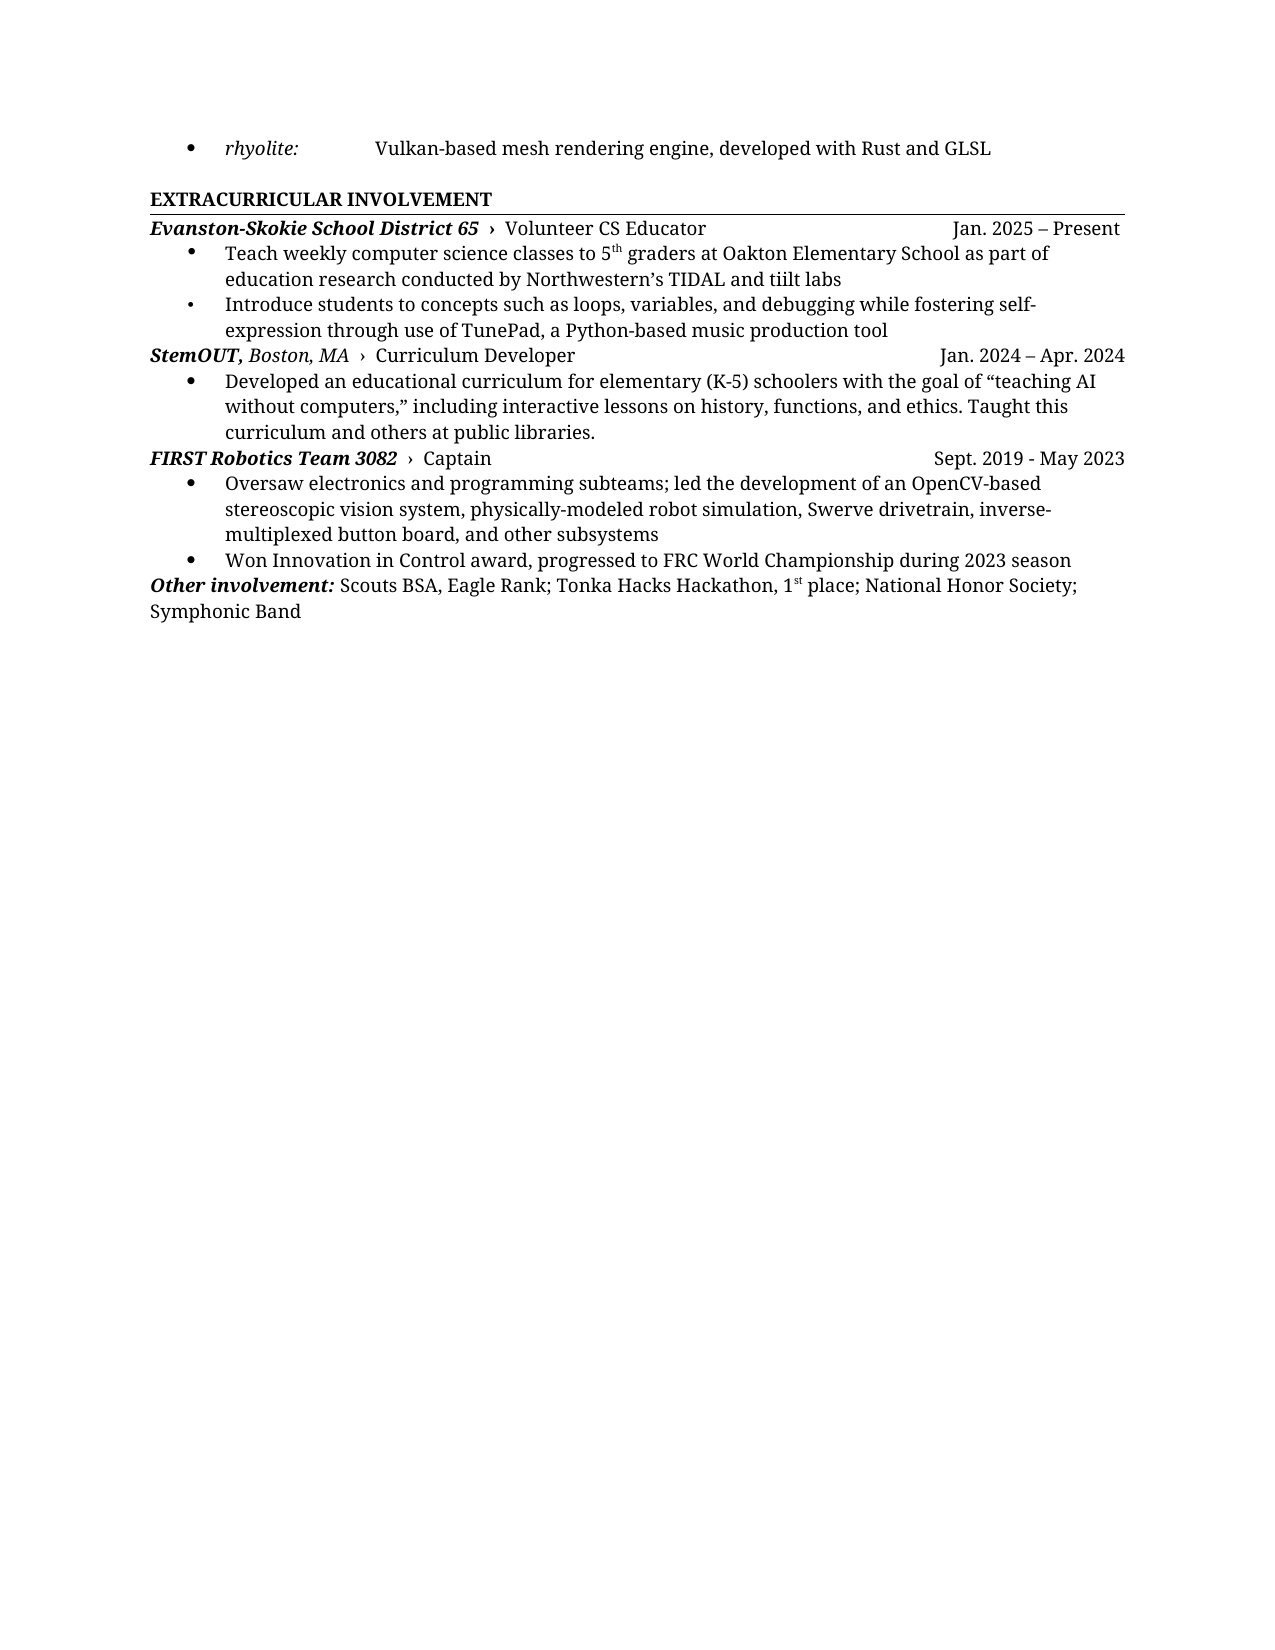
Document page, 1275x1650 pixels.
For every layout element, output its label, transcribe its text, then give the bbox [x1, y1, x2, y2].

list Introduce students to concepts such as loops, variables, and debugging while fostering self-expression through use of TunePad, a Python-based music production tool [187, 292, 1125, 343]
list Developed an educational curriculum for elementary (K-5) schoolers with the goal of “teaching AI without computers,” including interactive lessons on history, functions, and ethics. Taught this curriculum and others at public libraries. [187, 368, 1125, 445]
text StemOUT, Boston, MA › Curriculum Developer Jan. 2024 – Apr. 2024 [150, 343, 1125, 368]
text Other involvement: Scouts BSA, Eagle Rank; Tonka Hacks Hackathon, 1st place; National Honor Society; Symphonic Band [150, 572, 1125, 623]
list rhyolite: Vulkan-based mesh rendering engine, developed with Rust and GLSL [187, 135, 1125, 161]
text FIRST Robotics Team 3082 › Captain Sept. 2019 - May 2023 [150, 445, 1125, 470]
text EXTRACURRICULAR INVOLVEMENT [150, 186, 1125, 214]
list Won Innovation in Control award, progressed to FRC World Championship during 2023 season [187, 547, 1125, 572]
text Evanston-Skokie School District 65 › Volunteer CS Educator Jan. 2025 – Present [150, 215, 1125, 241]
list Teach weekly computer science classes to 5th graders at Oakton Elementary School as part of education research conducted by Northwestern’s TIDAL and tiilt labs [187, 241, 1125, 292]
list Oversaw electronics and programming subteams; led the development of an OpenCV-based stereoscopic vision system, physically-modeled robot simulation, Swerve drivetrain, inverse-multiplexed button board, and other subsystems [187, 470, 1125, 547]
